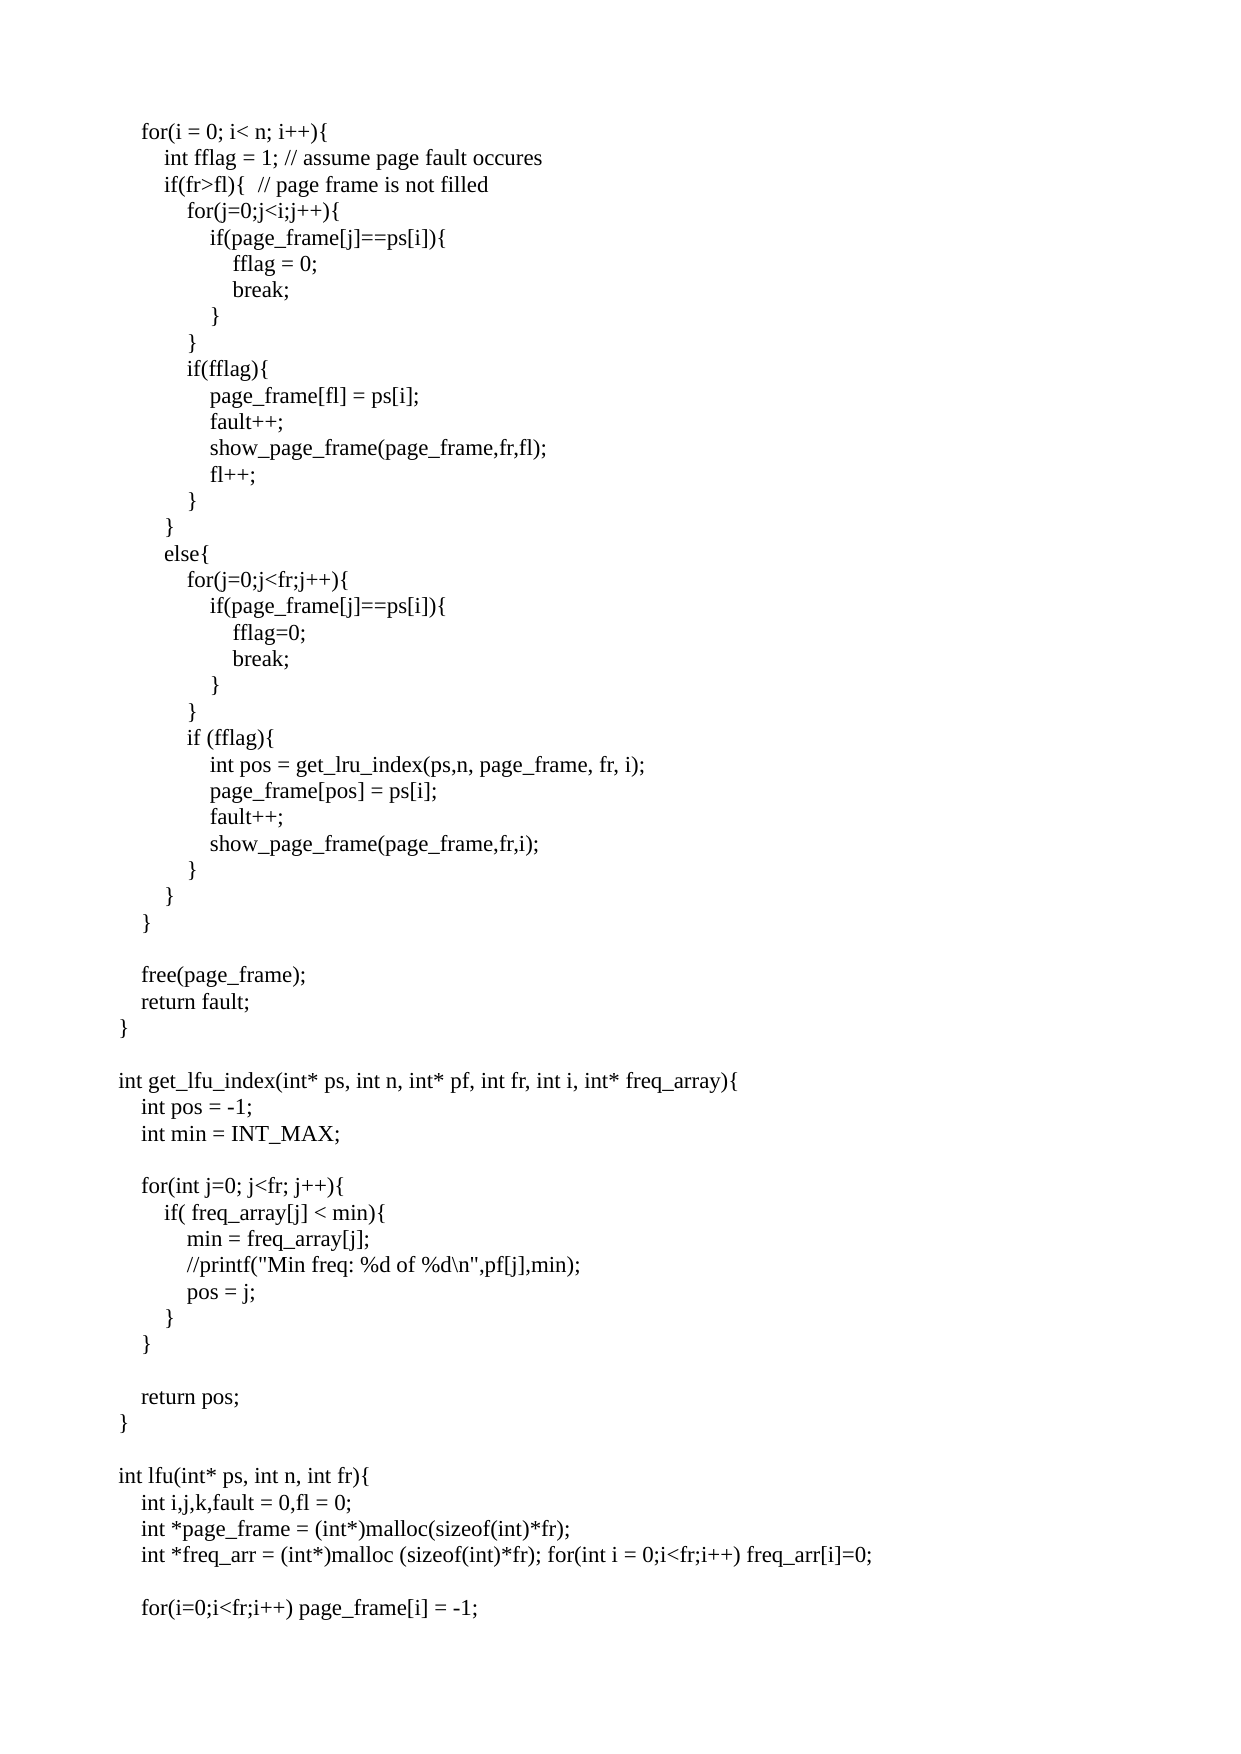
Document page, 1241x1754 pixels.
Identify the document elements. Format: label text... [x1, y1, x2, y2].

text if(page_frame[j]==ps[i]){ [118, 223, 1122, 250]
text for(i = 0; i< n; i++){ [118, 118, 1122, 144]
text } [118, 672, 1122, 698]
text if (fflag){ [118, 724, 1122, 751]
text fflag=0; [118, 619, 1122, 645]
text int *freq_arr = (int*)malloc (sizeof(int)*fr); for(int i = 0;i<fr;i++) freq_arr[i]=0; [118, 1541, 1122, 1568]
text //printf("Min freq: %d of %d\n",pf[j],min); [118, 1251, 1122, 1278]
text fault++; [118, 803, 1122, 830]
text show_page_frame(page_frame,fr,i); [118, 830, 1122, 856]
text for(i=0;i<fr;i++) page_frame[i] = -1; [118, 1594, 1122, 1620]
text } [118, 882, 1122, 909]
text break; [118, 276, 1122, 303]
text int pos = get_lru_index(ps,n, page_frame, fr, i); [118, 751, 1122, 777]
text int *page_frame = (int*)malloc(sizeof(int)*fr); [118, 1515, 1122, 1541]
text for(int j=0; j<fr; j++){ [118, 1172, 1122, 1199]
text fault++; [118, 408, 1122, 434]
text fl++; [118, 461, 1122, 487]
text else{ [118, 540, 1122, 566]
text min = freq_array[j]; [118, 1225, 1122, 1251]
text page_frame[fl] = ps[i]; [118, 382, 1122, 408]
text pos = j; [118, 1278, 1122, 1304]
text } [118, 1409, 1122, 1436]
text } [118, 513, 1122, 540]
text } [118, 856, 1122, 882]
text return fault; [118, 988, 1122, 1014]
text free(page_frame); [118, 961, 1122, 988]
text } [118, 303, 1122, 329]
text int fflag = 1; // assume page fault occures [118, 144, 1122, 171]
text show_page_frame(page_frame,fr,fl); [118, 434, 1122, 461]
text break; [118, 645, 1122, 672]
text if(fr>fl){ // page frame is not filled [118, 171, 1122, 197]
text int get_lfu_index(int* ps, int n, int* pf, int fr, int i, int* freq_array){ [118, 1067, 1122, 1093]
text } [118, 329, 1122, 355]
text } [118, 909, 1122, 935]
text } [118, 698, 1122, 724]
text if(page_frame[j]==ps[i]){ [118, 592, 1122, 619]
text return pos; [118, 1383, 1122, 1409]
text } [118, 1014, 1122, 1041]
text page_frame[pos] = ps[i]; [118, 777, 1122, 803]
text if(fflag){ [118, 355, 1122, 382]
text for(j=0;j<fr;j++){ [118, 566, 1122, 592]
text for(j=0;j<i;j++){ [118, 197, 1122, 223]
text int pos = -1; [118, 1093, 1122, 1119]
text int min = INT_MAX; [118, 1119, 1122, 1146]
text int i,j,k,fault = 0,fl = 0; [118, 1488, 1122, 1515]
text } [118, 1330, 1122, 1357]
text } [118, 1304, 1122, 1330]
text fflag = 0; [118, 250, 1122, 276]
text } [118, 487, 1122, 513]
text if( freq_array[j] < min){ [118, 1199, 1122, 1225]
text int lfu(int* ps, int n, int fr){ [118, 1462, 1122, 1488]
